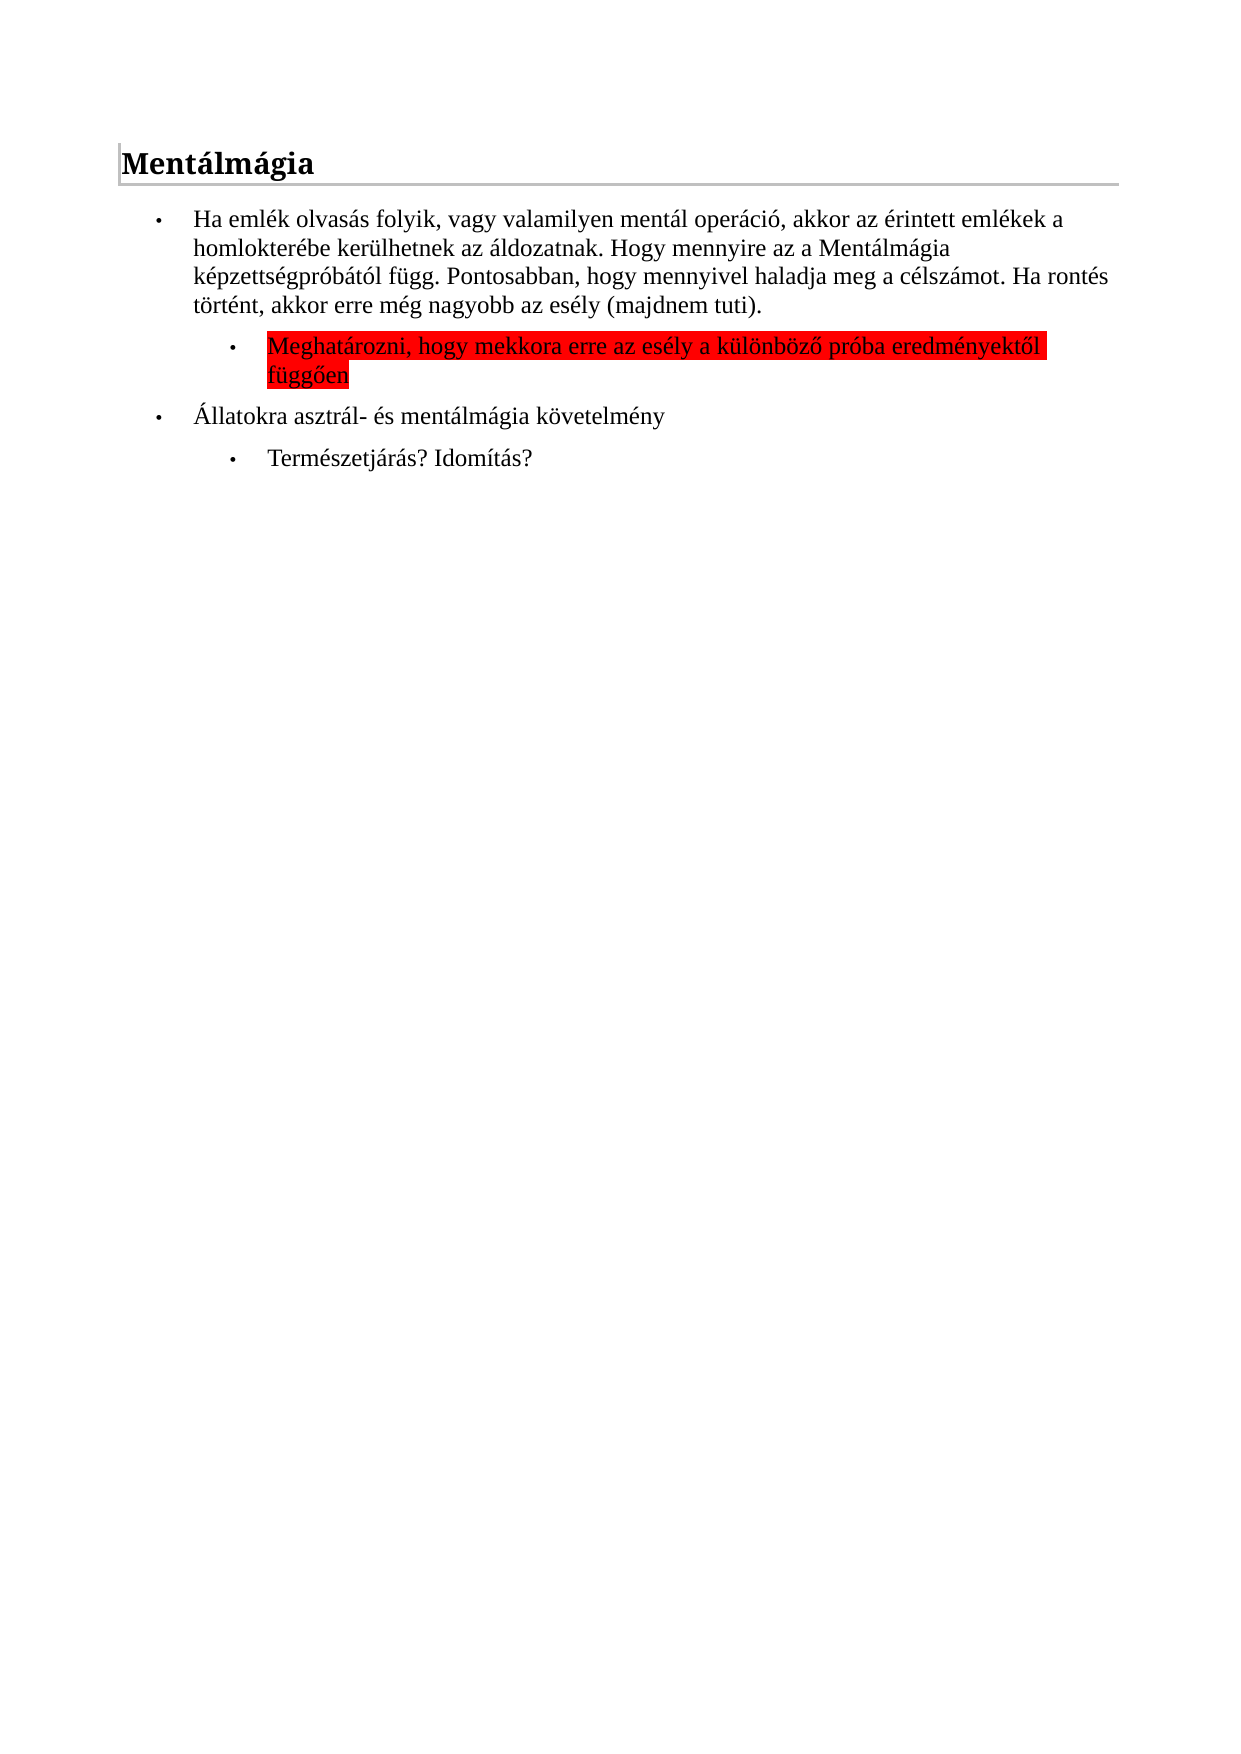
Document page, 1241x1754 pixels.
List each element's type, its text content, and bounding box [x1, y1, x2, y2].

list Állatokra asztrál- és mentálmágia követelmény [156, 401, 1122, 430]
list Meghatározni, hogy mekkora erre az esély a különböző próba eredményektől függően [229, 331, 1122, 389]
subtitle Mentálmágia [121, 143, 1122, 183]
list Természetjárás? Idomítás? [229, 443, 1122, 471]
list Ha emlék olvasás folyik, vagy valamilyen mentál operáció, akkor az érintett emlékek a homlokterébe kerülhetnek az áldozatnak. Hogy mennyire az a Mentálmágia képzettségpróbától függ. Pontosabban, hogy mennyivel haladja meg a célszámot. Ha rontés történt, akkor erre még nagyobb az esély (majdnem tuti). [156, 204, 1122, 319]
